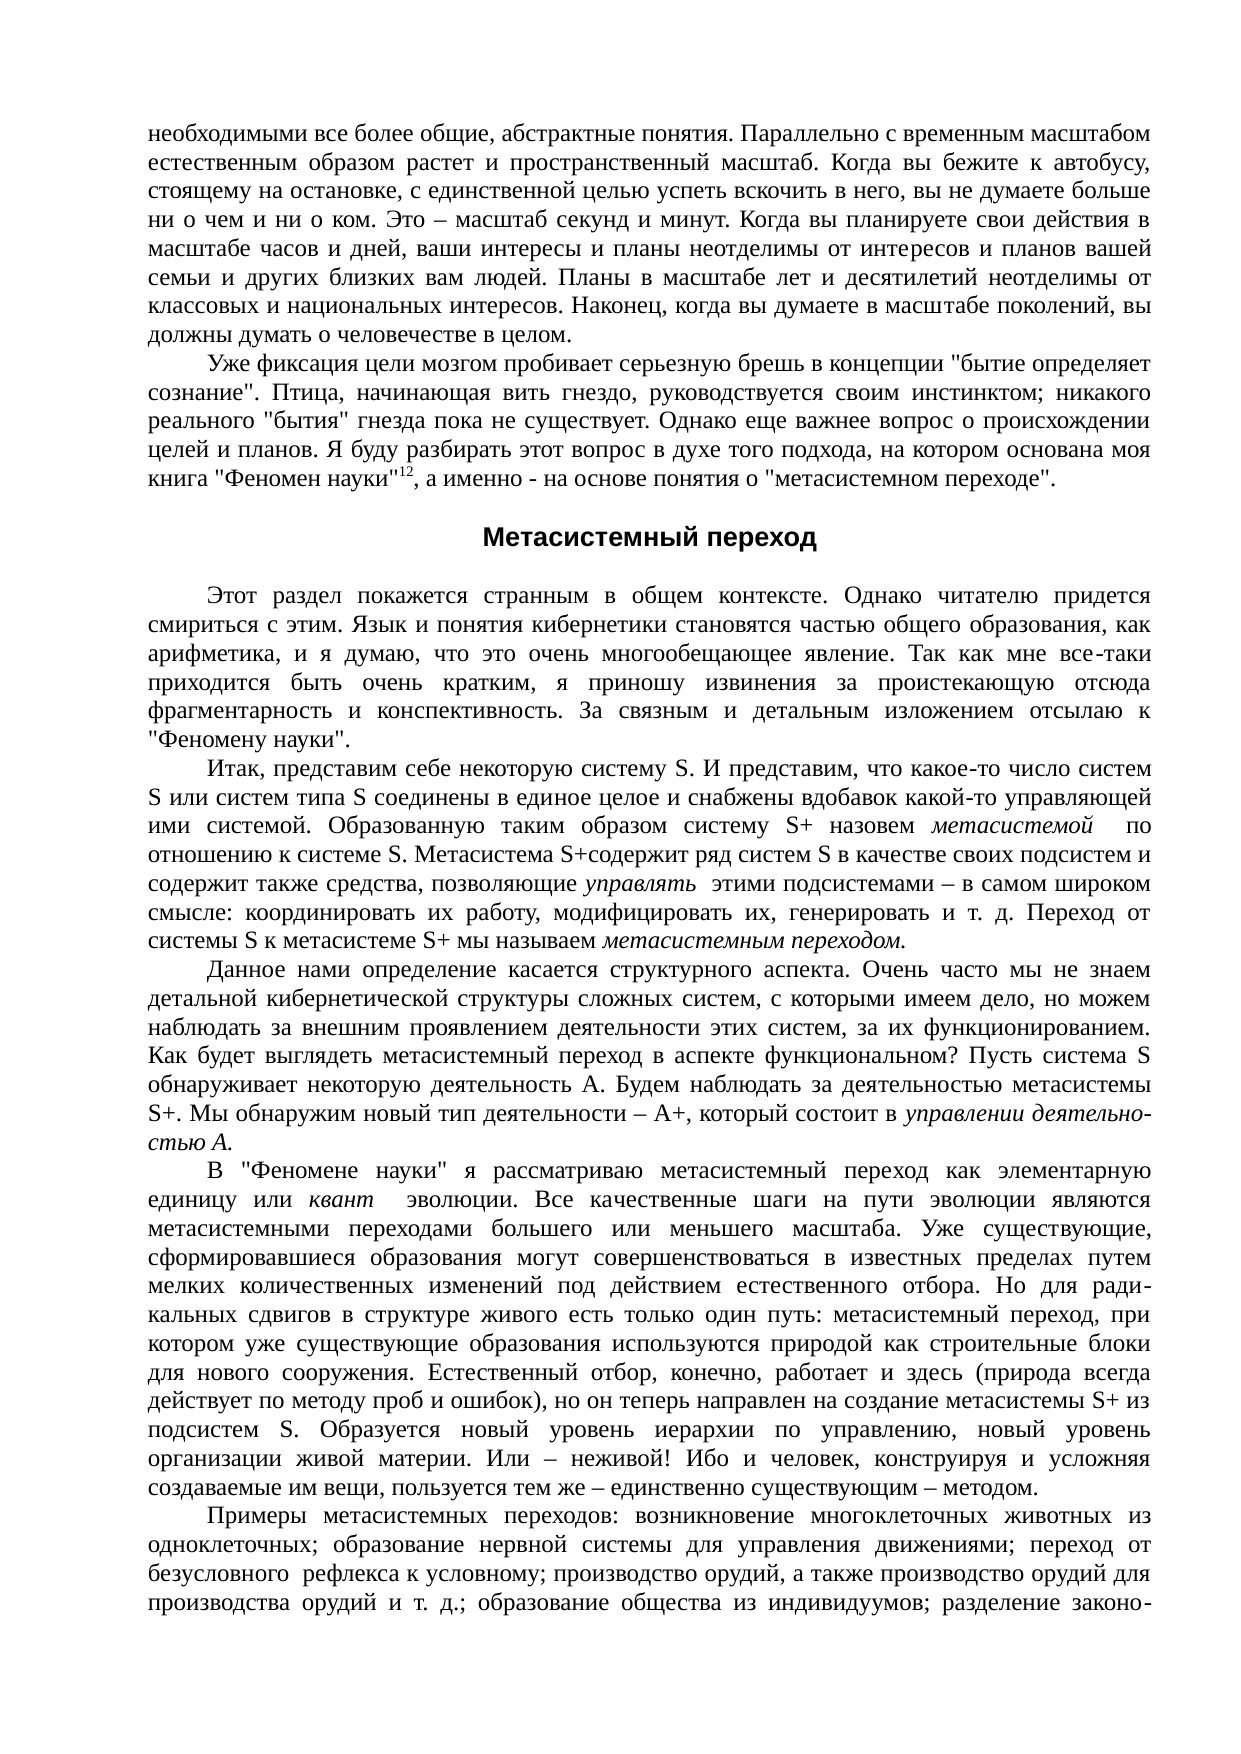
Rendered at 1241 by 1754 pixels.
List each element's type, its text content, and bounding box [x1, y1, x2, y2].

text Уже фиксация цели мозгом пробивает серьезную брешь в концепции "бытие определяет сознание". Птица, начинающая вить гнездо, руководствуется своим инстинктом; никакого реального "бытия" гнезда пока не существует. Однако еще важнее вопрос о происхождении целей и планов. Я буду раз­бирать этот вопрос в духе того подхода, на котором основана моя книга "Феномен науки"12, а именно ‑ на основе понятия о "метасистемном переходе". [148, 348, 1152, 492]
subtitle Метасистемный переход [148, 521, 1152, 552]
text В "Феномене науки" я рассматриваю метасистемный пере­ход как элементарную единицу или квант эволюции. Все ка­чественные шаги на пути эволюции являются метасистемными переходами большего или меньшего масштаба. Уже сущест­вующие, сформировавшиеся образования могут совершенство­ваться в известных пределах путем мелких количественных изменений под действием естественного отбора. Но для ради­кальных сдвигов в структуре живого есть только один путь: метасистемный переход, при котором уже существующие образования используются природой как строительные блоки для нового сооружения. Естественный отбор, конечно, работает и здесь (природа всегда действует по методу проб и ошибок), но он теперь направлен на создание метасистемы S+ из подси­стем S. Образуется новый уровень иерархии по управлению, новый уровень организации живой материи. Или – неживой! Ибо и человек, конструируя и усложняя создаваемые им вещи, пользуется тем же – единственно существующим – методом. [148, 1156, 1152, 1501]
text Примеры метасистемных переходов: возникновение много­клеточных животных из одноклеточных; образование нерв­ной системы для управления движениями; переход от безус­ловного рефлекса к условному; производство орудий, а также производство орудий для производства орудий и т. д.; образование общества из индивидуумов; разделение законо­ [148, 1501, 1152, 1616]
text необходимыми все более общие, абстрактные понятия. Параллельно с временным масштабом естественным образом растет и пространственный масштаб. Когда вы бежите к автобусу, стоящему на остановке, с единственной целью успеть вскочить в него, вы не думаете больше ни о чем и ни о ком. Это – масштаб секунд и минут. Когда вы планируете свои действия в масштабе часов и дней, ваши интересы и планы неотделимы от инте­ресов и планов вашей семьи и других близких вам людей. Пла­ны в масштабе лет и десятилетий неотделимы от классовых и национальных интересов. Наконец, когда вы думаете в масш­табе поколений, вы должны думать о человечестве в целом. [148, 118, 1152, 348]
text Данное нами определение касается структурного аспекта. Очень часто мы не знаем детальной кибернетической структу­ры сложных систем, с которыми имеем дело, но можем наблю­дать за внешним проявлением деятельности этих систем, за их функционированием. Как будет выглядеть метасистемный переход в аспекте функциональном? Пусть система S обнару­живает некоторую деятельность А. Будем наблюдать за дея­тельностью метасистемы S+. Мы обнаружим новый тип дея­тельности – А+, который состоит в управлении деятельно­стью А. [148, 954, 1152, 1156]
text Этот раздел покажется странным в общем контексте. Однако читателю придется смириться с этим. Язык и понятия кибернетики становятся частью общего образования, как арифметика, и я думаю, что это очень многообещающее явление. Так как мне все‑таки приходится быть очень кратким, я приношу извинения за проистекающую отсюда фрагментарность и кон­спективность. За связным и детальным изложением отсылаю к "Феномену науки". [148, 581, 1152, 753]
text Итак, представим себе некоторую систему S. И представим, что какое‑то число систем S или систем типа S соединены в еди­ное целое и снабжены вдобавок какой‑то управляющей ими системой. Образованную таким образом систему S+ назовем метасистемой по отношению к системе S. Метасистема S+содержит ряд систем S в качестве своих подсистем и содержит также средства, позволяющие управлять этими подсистемами – в самом широком смысле: координировать их работу, модифицировать их, генерировать и т. д. Переход от системы S к метасистеме S+ мы называем метасистемным переходом. [148, 753, 1152, 954]
